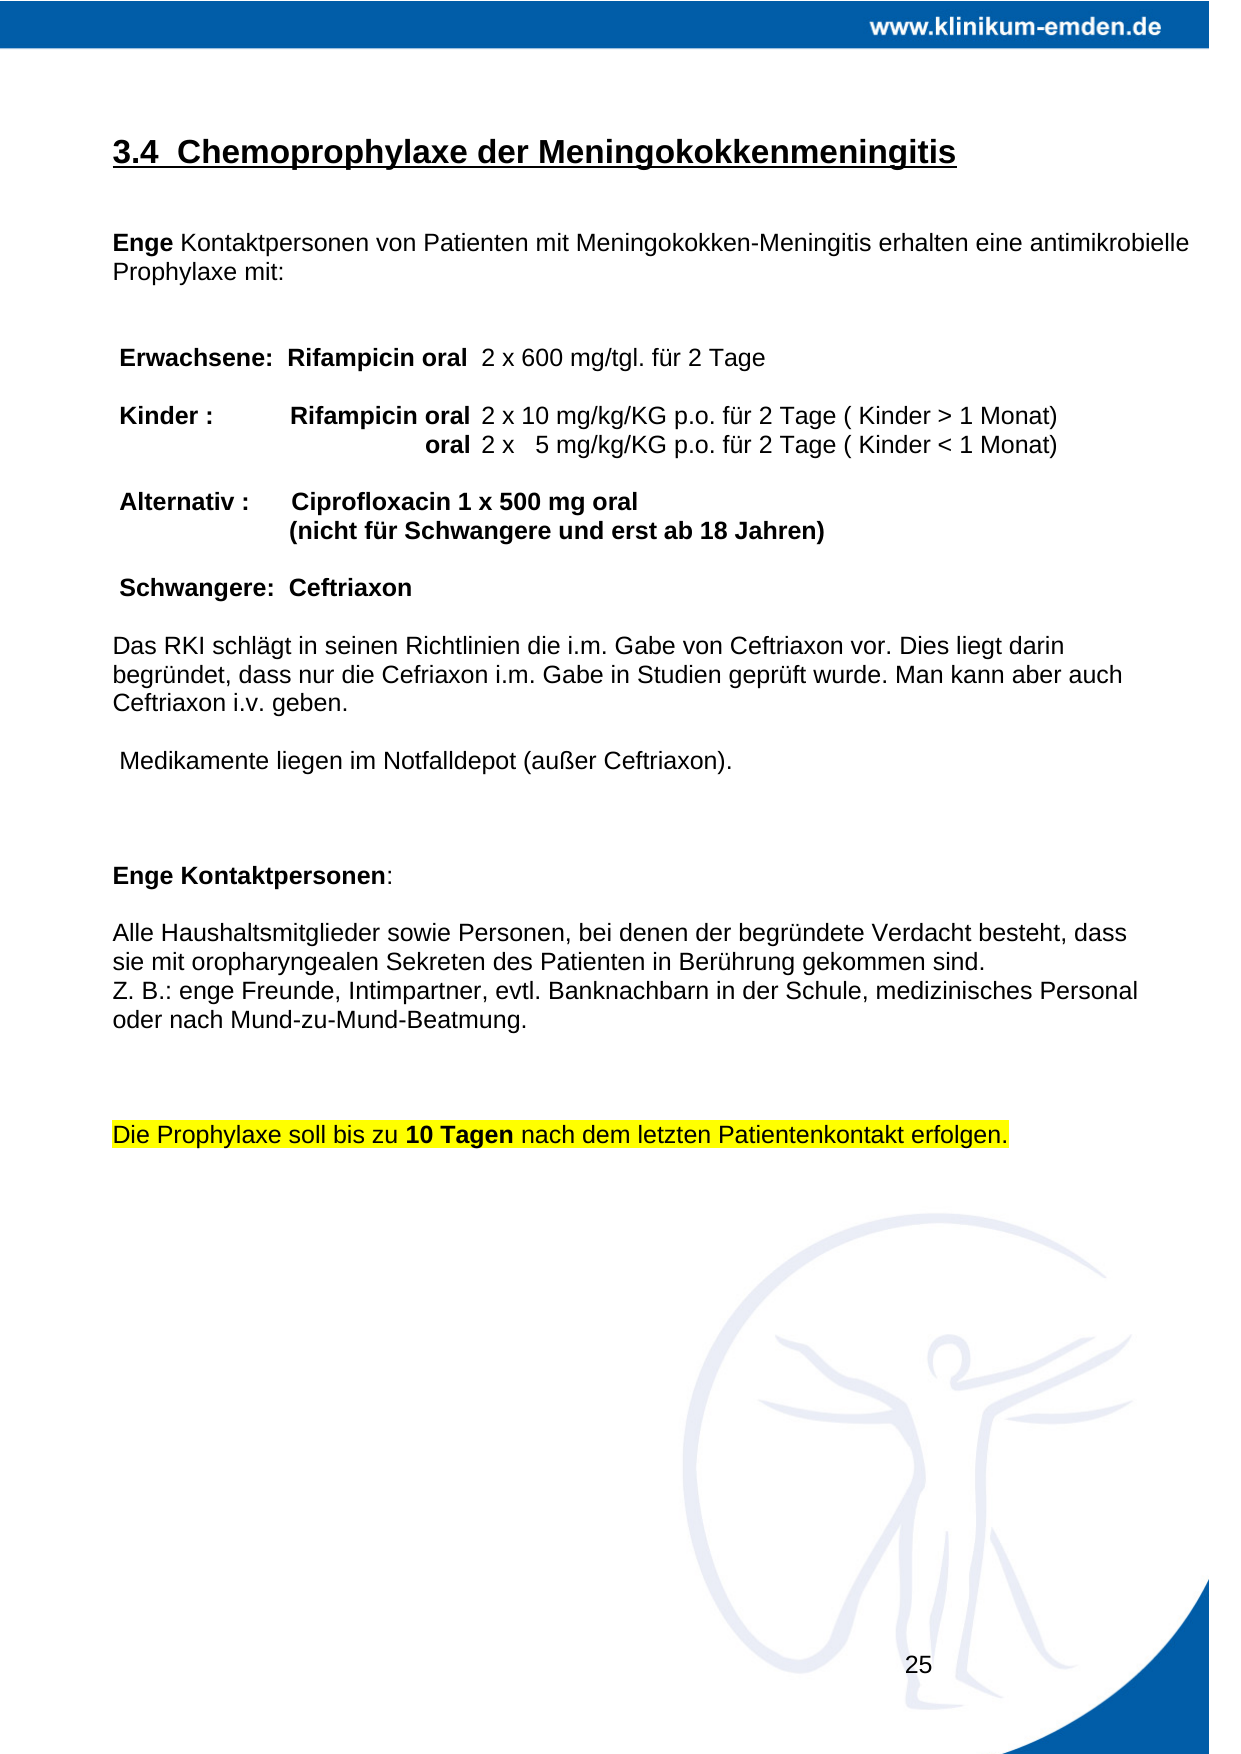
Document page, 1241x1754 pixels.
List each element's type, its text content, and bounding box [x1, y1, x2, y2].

text Enge Kontaktpersonen: [112, 861, 1157, 890]
picture [0, 1, 1209, 1754]
text Alternativ : Ciprofloxacin 1 x 500 mg oral [112, 487, 1157, 516]
text Die Prophylaxe soll bis zu 10 Tagen nach dem letzten Patientenkontakt erfolgen. [112, 1120, 1157, 1148]
text oral 2 x 5 mg/kg/KG p.o. für 2 Tage ( Kinder < 1 Monat) [112, 430, 1157, 458]
text Kinder : Rifampicin oral 2 x 10 mg/kg/KG p.o. für 2 Tage ( Kinder > 1 Monat) [112, 401, 1157, 430]
text Alle Haushaltsmitglieder sowie Personen, bei denen der begründete Verdacht besteht, dass sie mit oropharyngealen Sekreten des Patienten in Berührung gekommen sind. [112, 918, 1157, 976]
text 3.4 Chemoprophylaxe der Meningokokkenmeningitis [112, 132, 1157, 171]
text Das RKI schlägt in seinen Richtlinien die i.m. Gabe von Ceftriaxon vor. Dies liegt darin begründet, dass nur die Cefriaxon i.m. Gabe in Studien geprüft wurde. Man kann aber auch Ceftriaxon i.v. geben. [112, 631, 1157, 717]
text Enge Kontaktpersonen von Patienten mit Meningokokken-Meningitis erhalten eine antimikrobielle Prophylaxe mit: [112, 228, 1193, 286]
text Schwangere: Ceftriaxon [112, 573, 1157, 602]
text Erwachsene: Rifampicin oral 2 x 600 mg/tgl. für 2 Tage [112, 343, 1157, 401]
text Medikamente liegen im Notfalldepot (außer Ceftriaxon). [112, 746, 1157, 775]
text (nicht für Schwangere und erst ab 18 Jahren) [112, 516, 1157, 545]
text Z. B.: enge Freunde, Intimpartner, evtl. Banknachbarn in der Schule, medizinisches Personal oder nach Mund-zu-Mund-Beatmung. [112, 976, 1157, 1033]
